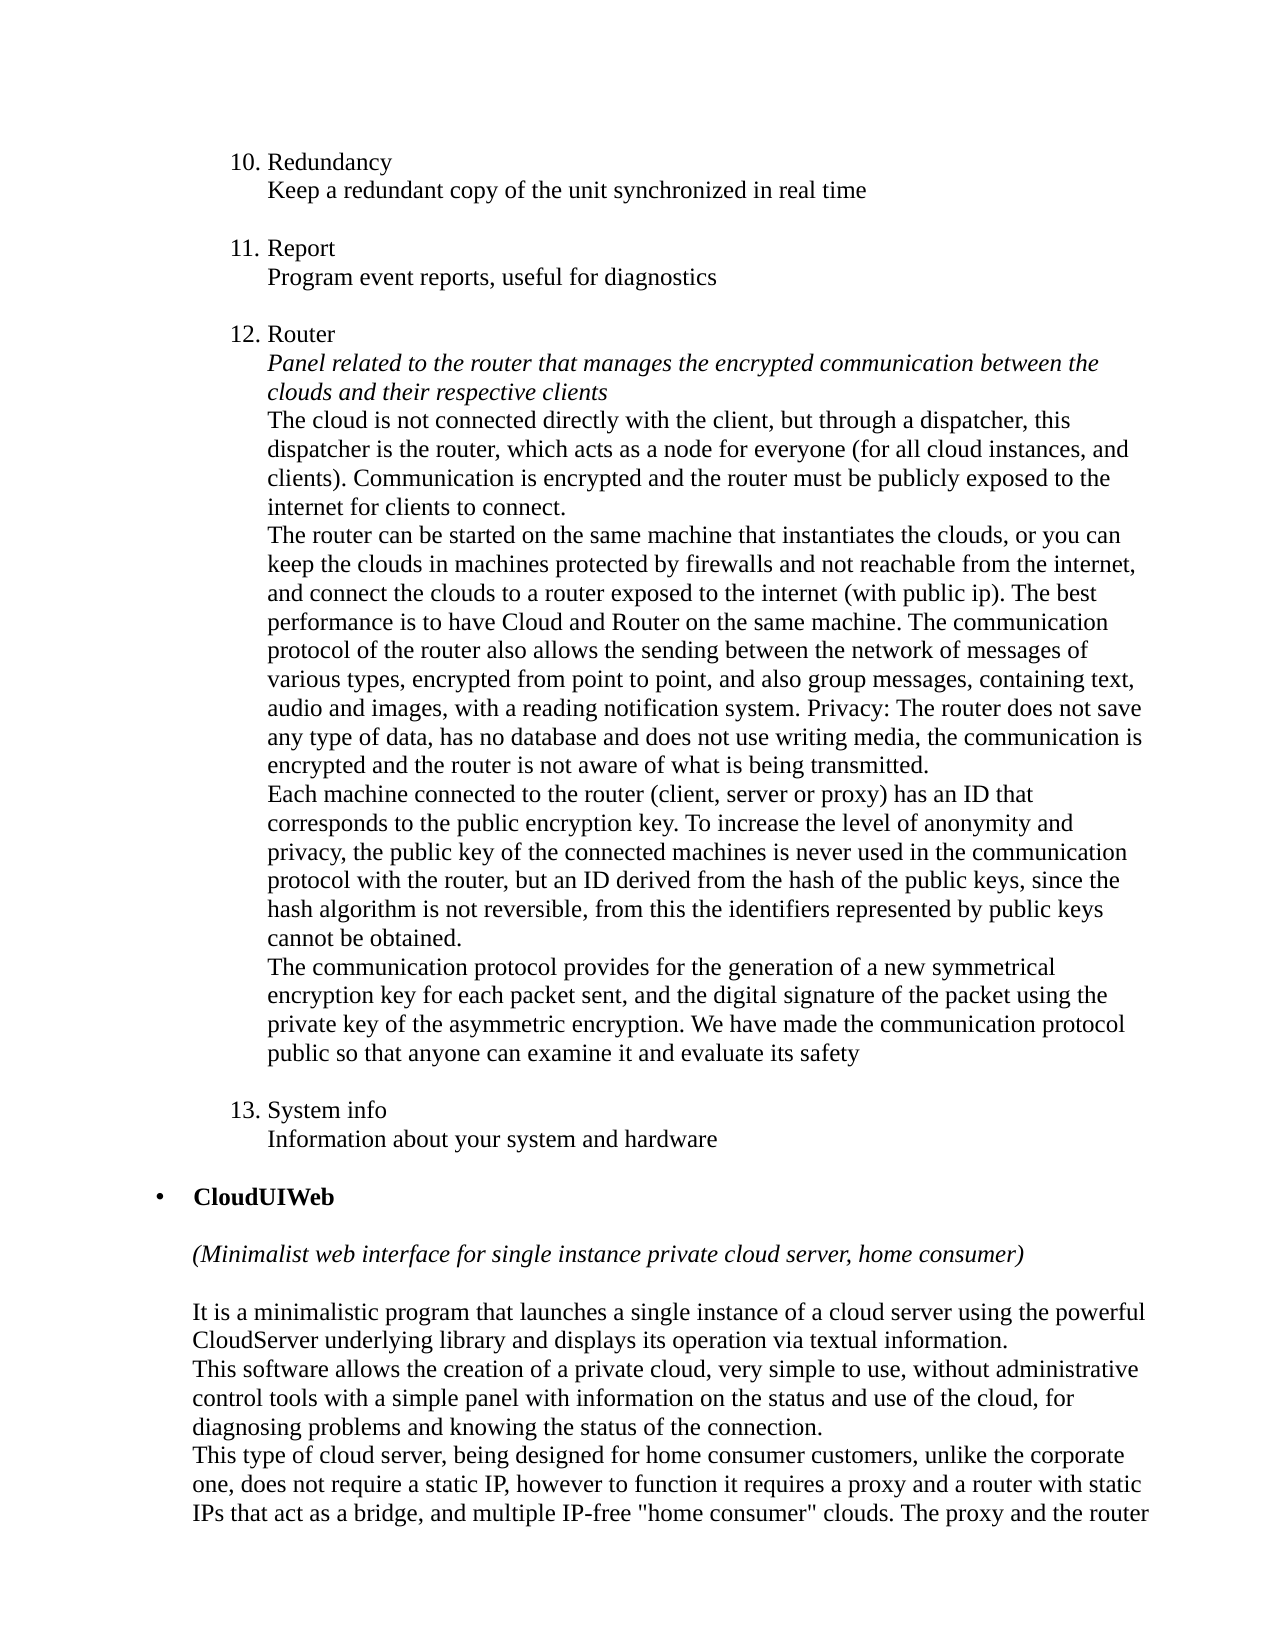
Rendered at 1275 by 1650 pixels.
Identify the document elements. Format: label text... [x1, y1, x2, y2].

list The router can be started on the same machine that instantiates the clouds, or you can keep the clouds in machines protected by firewalls and not reachable from the internet, and connect the clouds to a router exposed to the internet (with public ip). The best performance is to have Cloud and Router on the same machine. The communication protocol of the router also allows the sending between the network of messages of various types, encrypted from point to point, and also group messages, containing text, audio and images, with a reading notification system. Privacy: The router does not save any type of data, has no database and does not use writing media, the communication is encrypted and the router is not aware of what is being transmitted. [229, 521, 1157, 779]
list Keep a redundant copy of the unit synchronized in real time [229, 176, 1157, 204]
list Information about your system and hardware [229, 1124, 1157, 1153]
list Program event reports, useful for diagnostics [229, 262, 1157, 291]
text It is a minimalistic program that launches a single instance of a cloud server using the powerful CloudServer underlying library and displays its operation via textual information. This software allows the creation of a private cloud, very simple to use, without administrative control tools with a simple panel with information on the status and use of the cloud, for diagnosing problems and knowing the status of the connection. This type of cloud server, being designed for home consumer customers, unlike the corporate one, does not require a static IP, however to function it requires a proxy and a router with static IPs that act as a bridge, and multiple IP-free "home consumer" clouds. The proxy and the router [192, 1297, 1157, 1527]
list System info [229, 1096, 1157, 1124]
list Redundancy [229, 147, 1157, 176]
list Router [229, 319, 1157, 348]
text (Minimalist web interface for single instance private cloud server, home consumer) [192, 1239, 1157, 1268]
list Panel related to the router that manages the encrypted communication between the clouds and their respective clients [229, 348, 1157, 406]
list Each machine connected to the router (client, server or proxy) has an ID that corresponds to the public encryption key. To increase the level of anonymity and privacy, the public key of the connected machines is never used in the communication protocol with the router, but an ID derived from the hash of the public keys, since the hash algorithm is not reversible, from this the identifiers represented by public keys cannot be obtained. [229, 779, 1157, 952]
list CloudUIWeb [156, 1182, 1157, 1211]
list The communication protocol provides for the generation of a new symmetrical encryption key for each packet sent, and the digital signature of the packet using the private key of the asymmetric encryption. We have made the communication protocol public so that anyone can examine it and evaluate its safety [229, 952, 1157, 1067]
list The cloud is not connected directly with the client, but through a dispatcher, this dispatcher is the router, which acts as a node for everyone (for all cloud instances, and clients). Communication is encrypted and the router must be publicly exposed to the internet for clients to connect. [229, 406, 1157, 521]
list Report [229, 233, 1157, 262]
